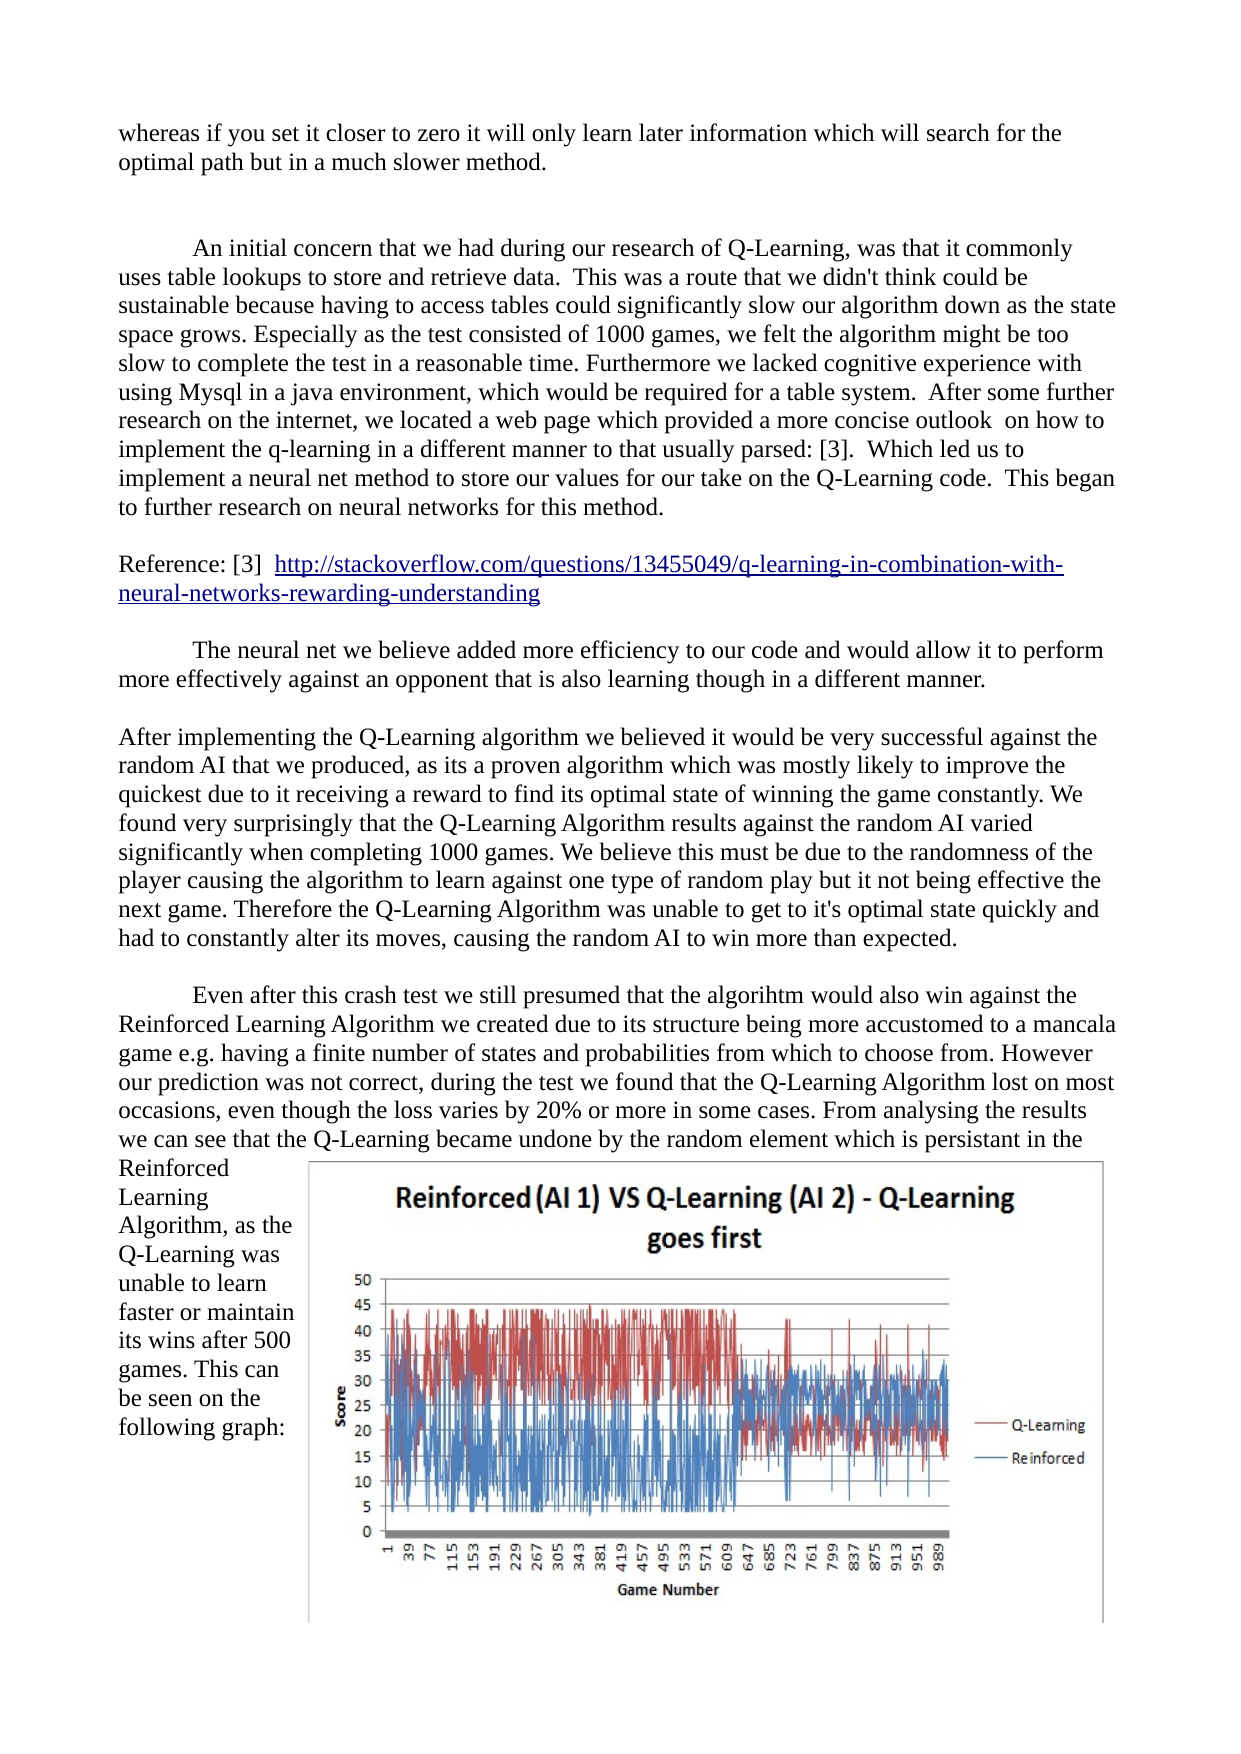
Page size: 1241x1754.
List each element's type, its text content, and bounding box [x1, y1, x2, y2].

text Even after this crash test we still presumed that the algorihtm would also win against the Reinforced Learning Algorithm we created due to its structure being more accustomed to a mancala game e.g. having a finite number of states and probabilities from which to choose from. However our prediction was not correct, during the test we found that the Q-Learning Algorithm lost on most occasions, even though the loss varies by 20% or more in some cases. From analysing the results we can see that the Q-Learning became undone by the random element which is persistant in the Reinforced Learning Algorithm, as the Q-Learning was unable to learn faster or maintain its wins after 500 games. This can be seen on the following graph: [118, 981, 1122, 1441]
picture [308, 1161, 1105, 1623]
text Reference: [3] http://stackoverflow.com/questions/13455049/q-learning-in-combination-with-neural-networks-rewarding-understanding [118, 549, 1122, 607]
text After implementing the Q-Learning algorithm we believed it would be very successful against the random AI that we produced, as its a proven algorithm which was mostly likely to improve the quickest due to it receiving a reward to find its optimal state of winning the game constantly. We found very surprisingly that the Q-Learning Algorithm results against the random AI varied significantly when completing 1000 games. We believe this must be due to the randomness of the player causing the algorithm to learn against one type of random play but it not being effective the next game. Therefore the Q-Learning Algorithm was unable to get to it's optimal state quickly and had to constantly alter its moves, causing the random AI to win more than expected. [118, 722, 1122, 952]
text whereas if you set it closer to zero it will only learn later information which will search for the optimal path but in a much slower method. [118, 118, 1122, 176]
text The neural net we believe added more efficiency to our code and would allow it to perform more effectively against an opponent that is also learning though in a different manner. [118, 636, 1122, 693]
text An initial concern that we had during our research of Q-Learning, was that it commonly uses table lookups to store and retrieve data. This was a route that we didn't think could be sustainable because having to access tables could significantly slow our algorithm down as the state space grows. Especially as the test consisted of 1000 games, we felt the algorithm might be too slow to complete the test in a reasonable time. Furthermore we lacked cognitive experience with using Mysql in a java environment, which would be required for a table system. After some further research on the internet, we located a web page which provided a more concise outlook on how to implement the q-learning in a different manner to that usually parsed: [3]. Which led us to implement a neural net method to store our values for our take on the Q-Learning code. This began to further research on neural networks for this method. [118, 233, 1122, 521]
